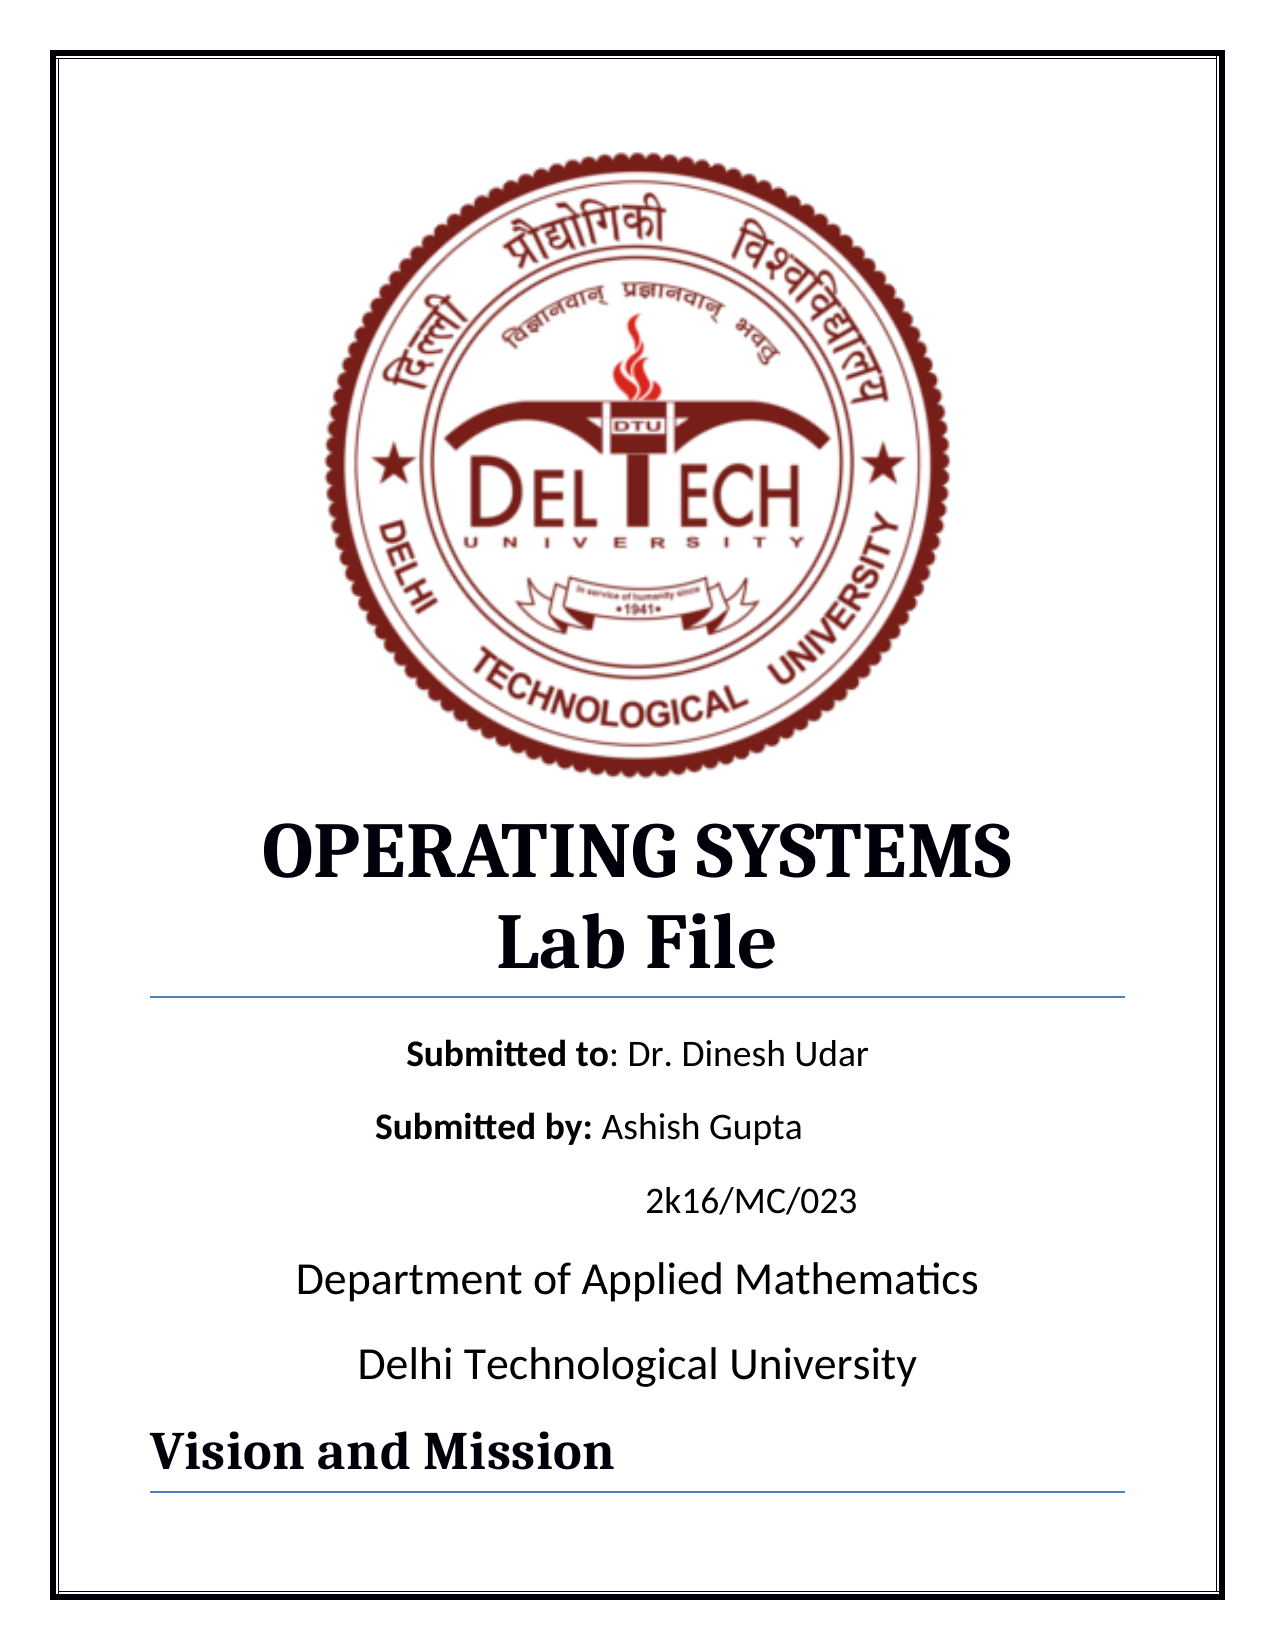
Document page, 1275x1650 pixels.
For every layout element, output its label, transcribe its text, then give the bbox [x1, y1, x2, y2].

title OPERATING SYSTEMS [150, 806, 1125, 897]
title Lab File [150, 897, 1125, 996]
title Vision and Mission [150, 1420, 1125, 1491]
text 2k16/MC/023 [150, 1177, 1125, 1222]
text Department of Applied Mathematics [150, 1250, 1125, 1306]
text Submitted by: Ashish Gupta [300, 1103, 1125, 1149]
text Submitted to: Dr. Dinesh Udar [150, 1029, 1125, 1075]
picture [321, 150, 954, 781]
text Delhi Technological University [150, 1335, 1125, 1391]
